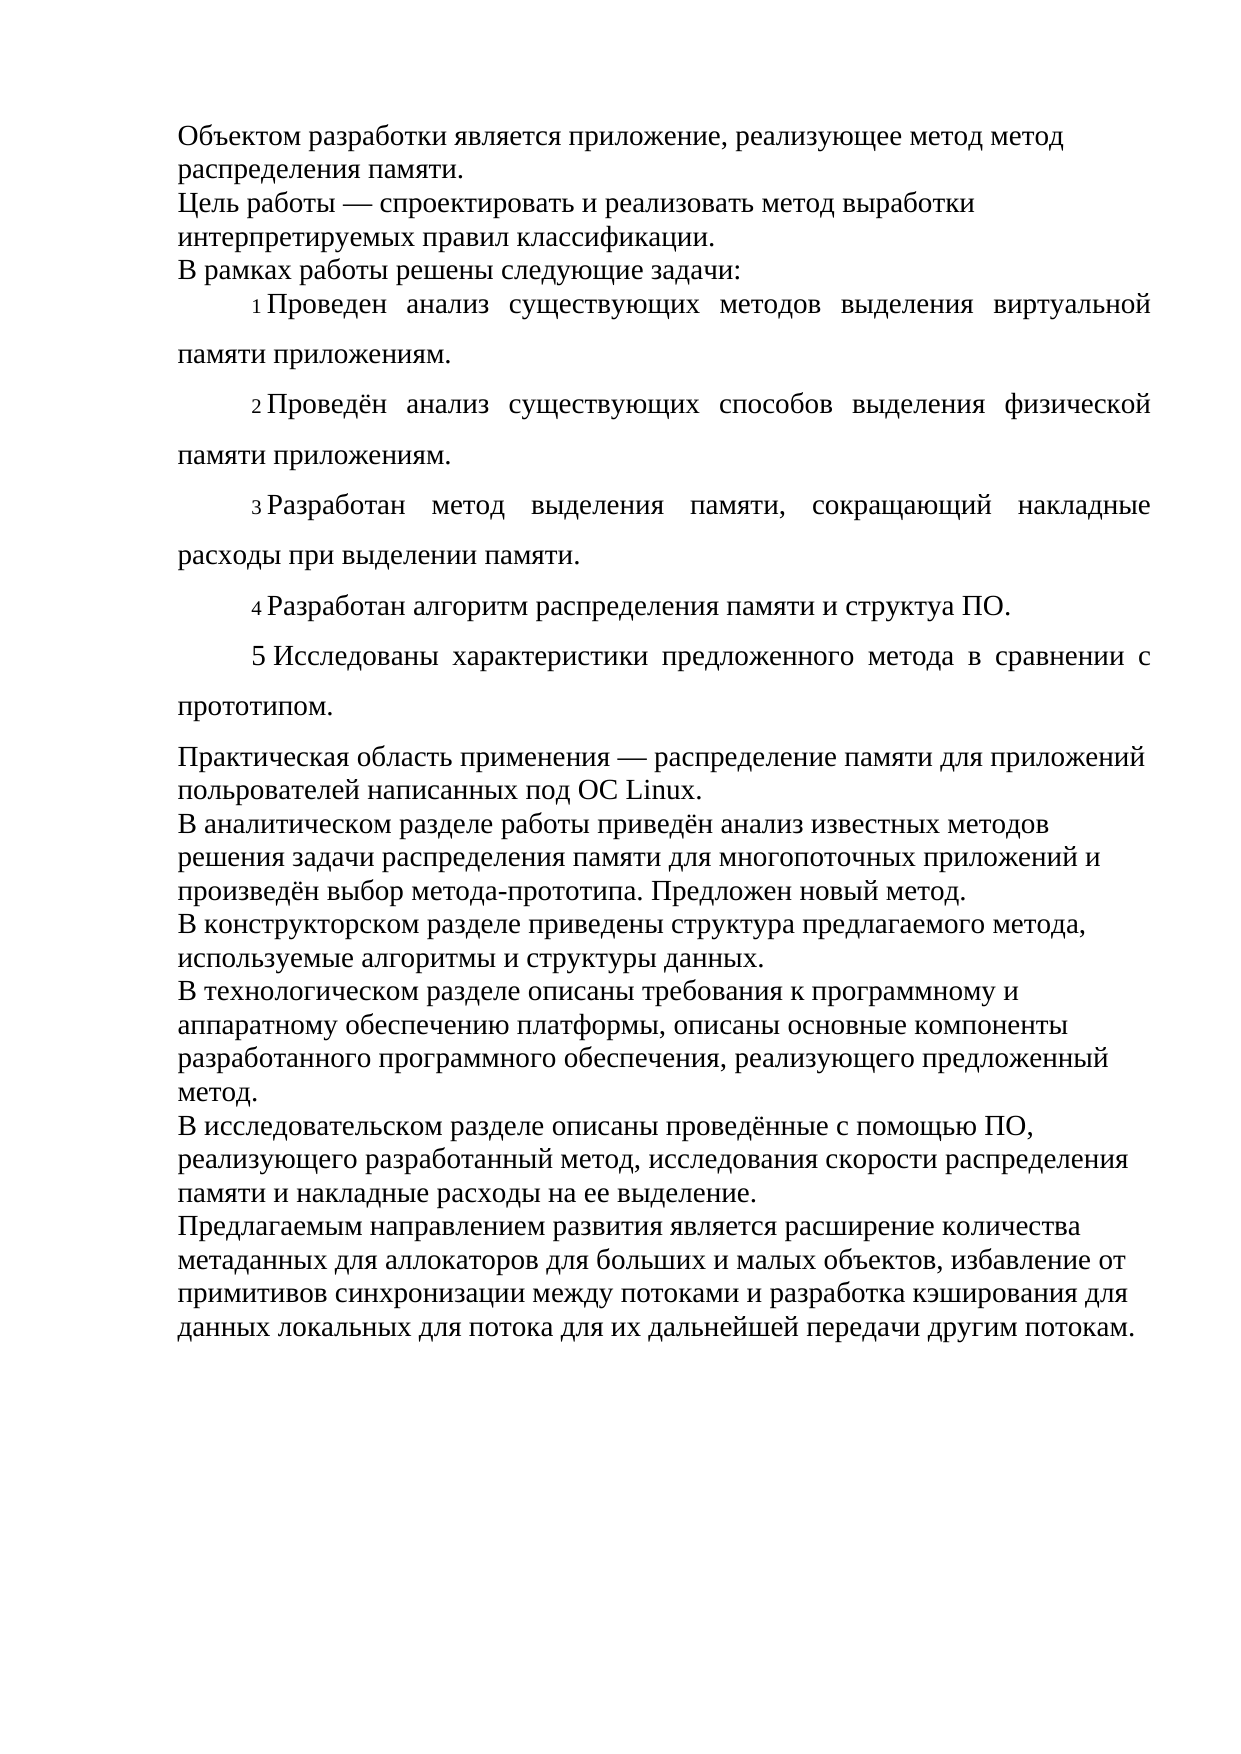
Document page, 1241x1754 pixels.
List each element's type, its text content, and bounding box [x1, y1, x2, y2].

text В конструкторском разделе приведены структура предлагаемого метода, используемые алгоритмы и структуры данных. [177, 906, 1152, 973]
text Цель работы — спроектировать и реализовать метод выработки интерпретируемых правил классификации. [177, 185, 1152, 252]
text Предлагаемым направлением развития является расширение количества метаданных для аллокаторов для больших и малых объектов, избавление от примитивов синхронизации между потоками и разработка кэширования для данных локальных для потока для их дальнейшей передачи другим потокам. [177, 1208, 1152, 1342]
text В рамках работы решены следующие задачи: [177, 252, 1152, 286]
list Разработан алгоритм распределения памяти и структуа ПО. [177, 588, 1152, 621]
text Практическая область применения — распределение памяти для приложений польpователей написанных под ОС Linux. [177, 739, 1152, 806]
list Разработан метод выделения памяти, сокращающий накладные расходы при выделении памяти. [177, 487, 1152, 571]
list Исследованы характеристики предложенного метода в сравнении с прототипом. [177, 638, 1152, 722]
list Проведен анализ существующих методов выделения виртуальной памяти приложениям. [177, 286, 1152, 370]
list Проведён анализ существующих способов выделения физической памяти приложениям. [177, 386, 1152, 470]
text В аналитическом разделе работы приведён анализ известных методов решения задачи распределения памяти для многопоточных приложений и произведён выбор метода-прототипа. Предложен новый метод. [177, 806, 1152, 906]
text В исследовательском разделе описаны проведённые с помощью ПО, реализующего разработанный метод, исследования скорости распределения памяти и накладные расходы на ее выделение. [177, 1108, 1152, 1208]
text Объектом разработки является приложение, реализующее метод метод распределения памяти. [177, 118, 1152, 185]
text В технологическом разделе описаны требования к программному и аппаратному обеспечению платформы, описаны основные компоненты разработанного программного обеспечения, реализующего предложенный метод. [177, 973, 1152, 1108]
